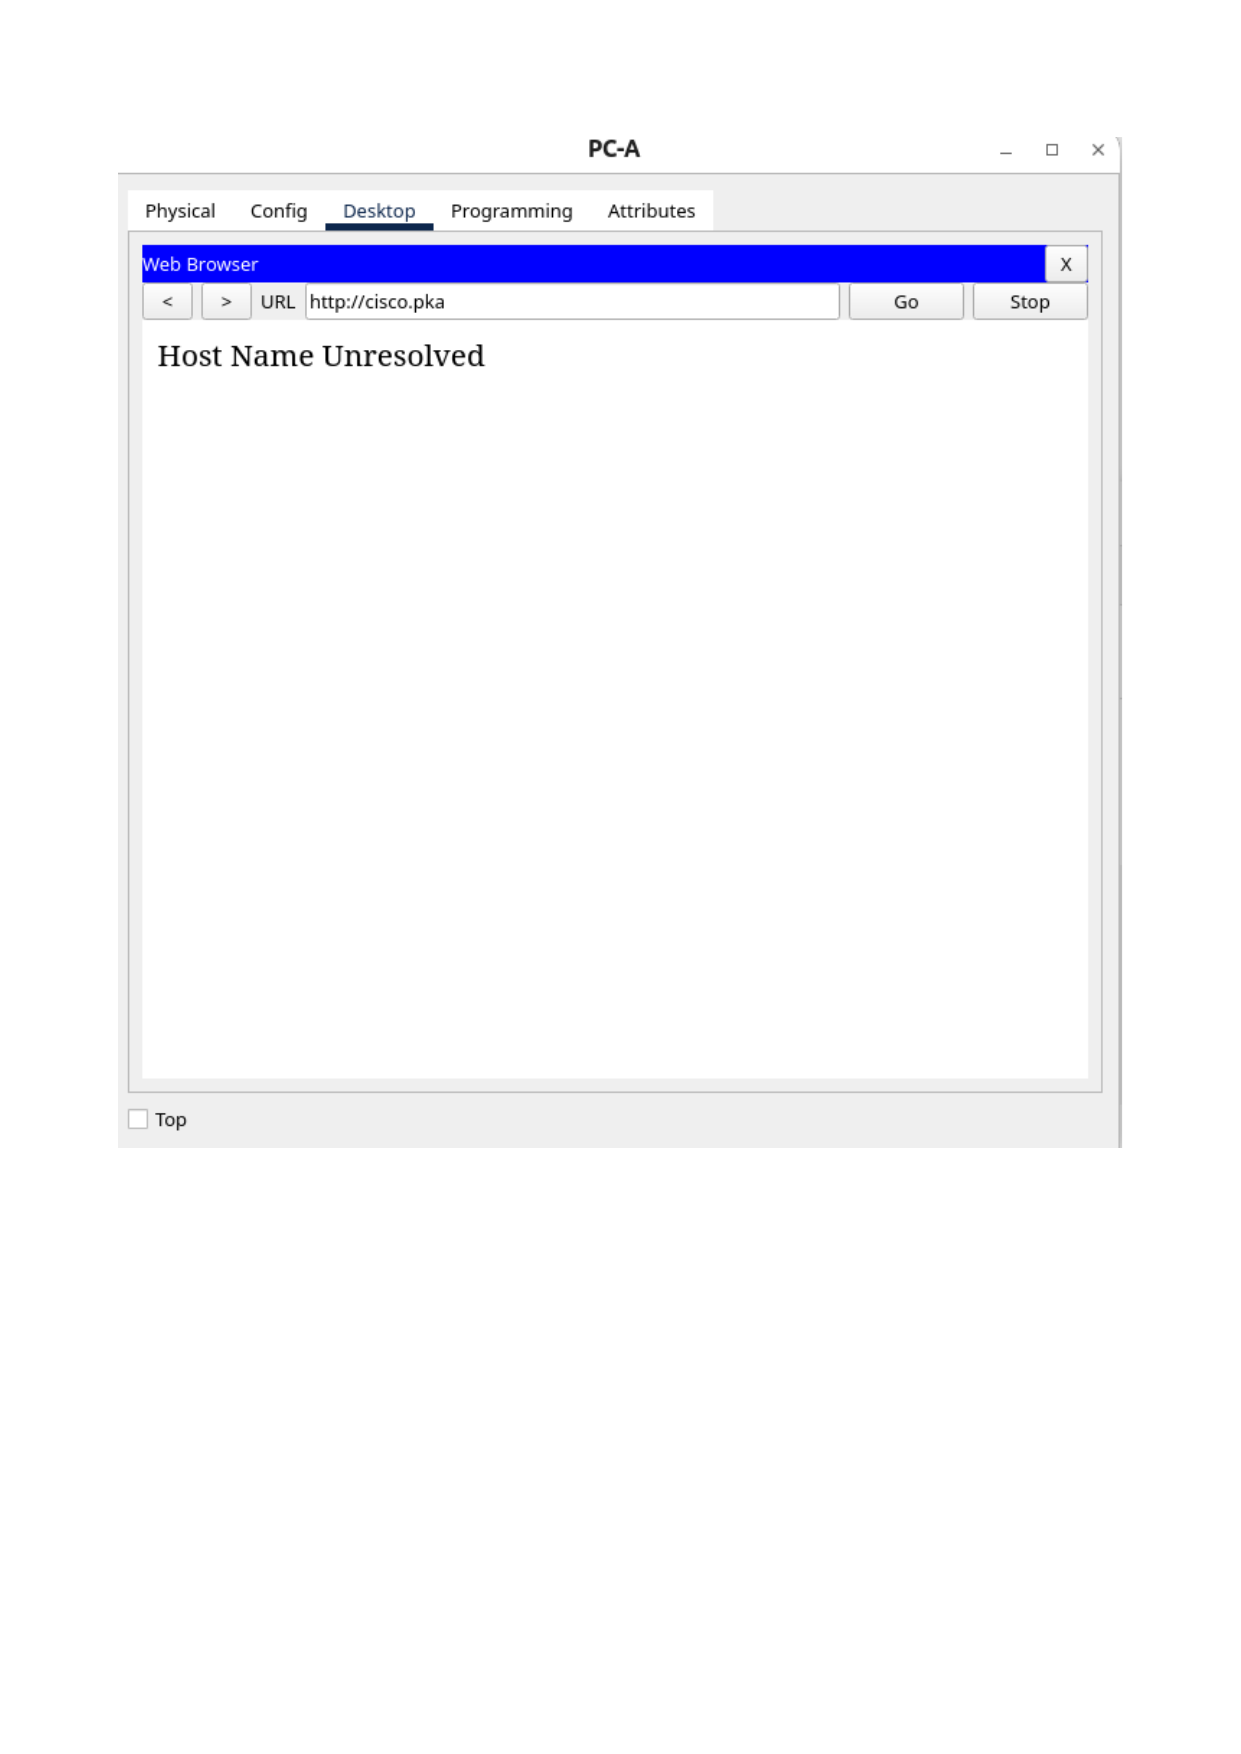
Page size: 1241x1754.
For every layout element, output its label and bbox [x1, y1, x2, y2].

picture [118, 137, 1123, 1148]
